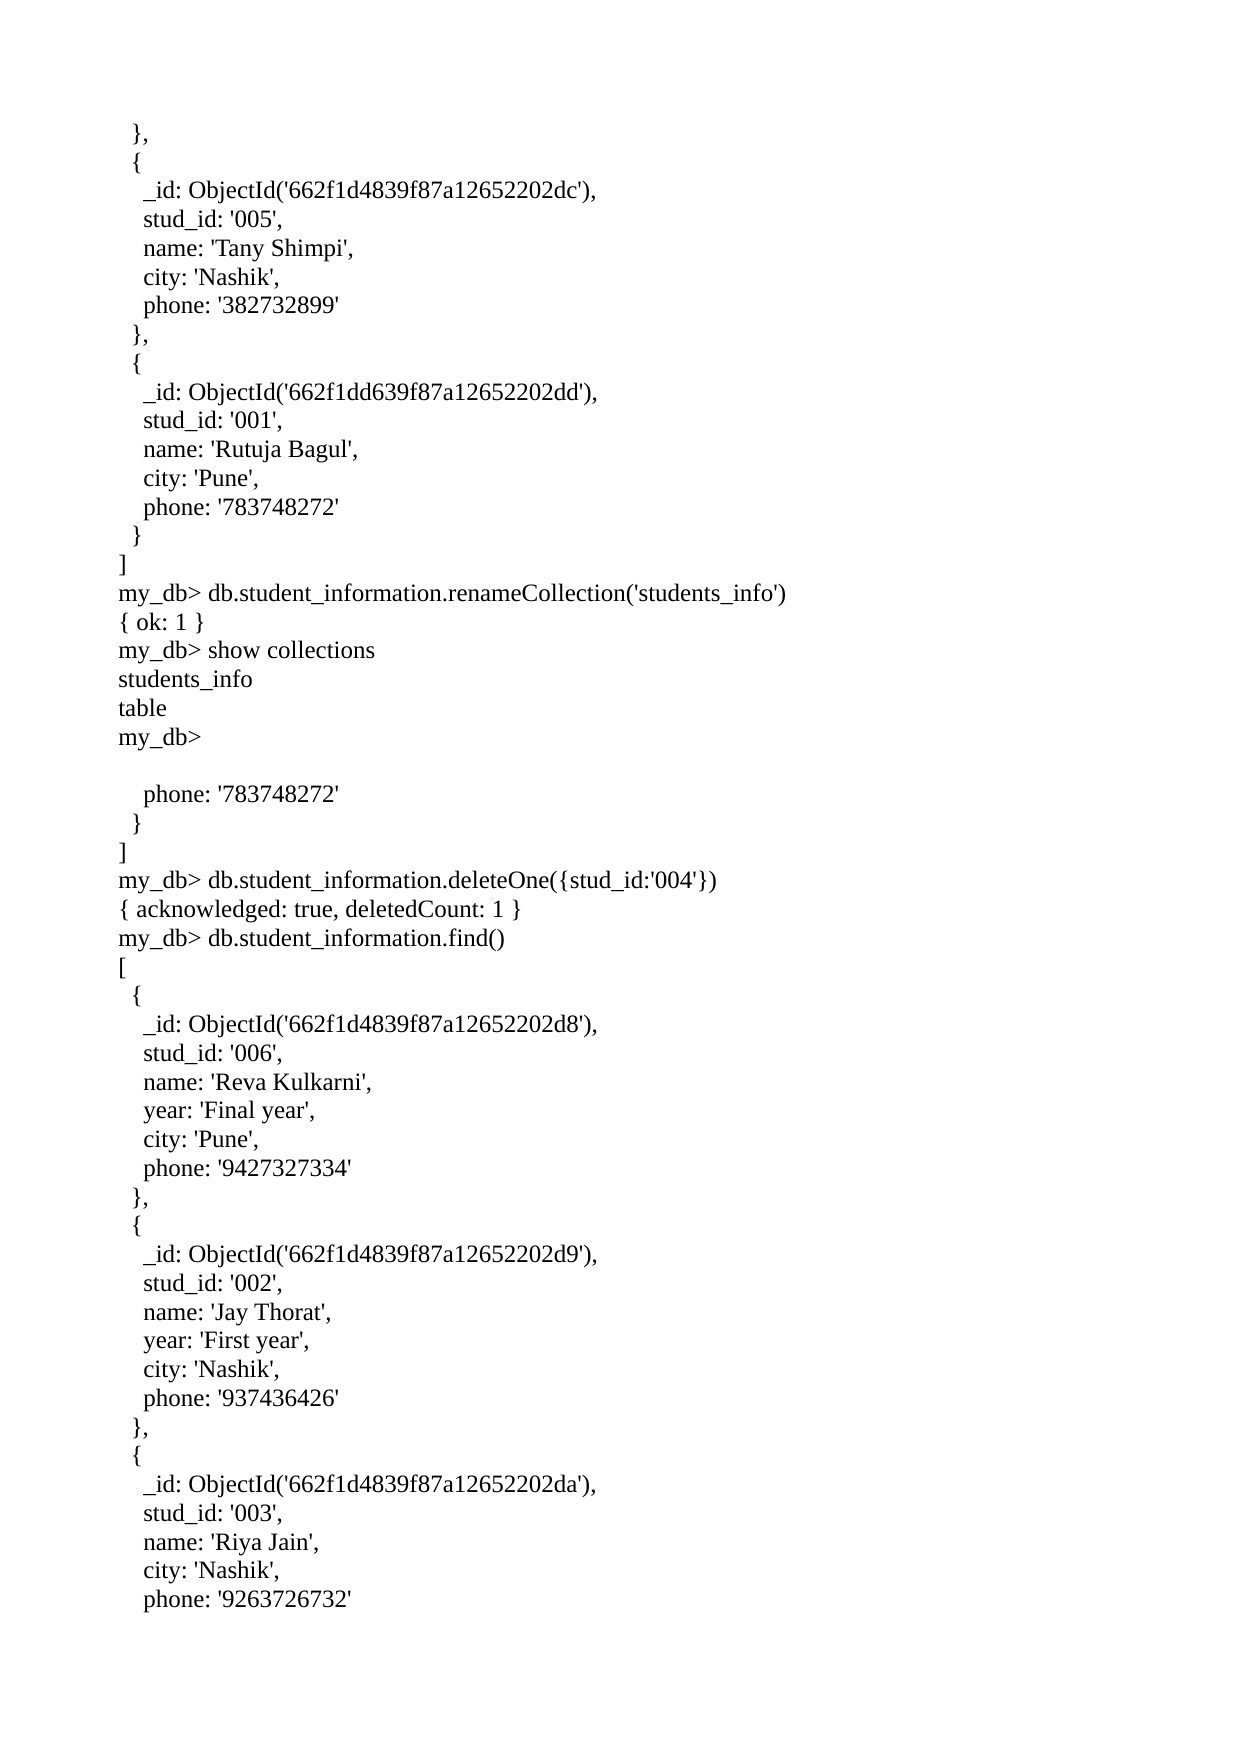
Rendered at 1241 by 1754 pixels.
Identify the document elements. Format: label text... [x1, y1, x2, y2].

text phone: '937436426' [118, 1383, 1122, 1412]
text }, [118, 1182, 1122, 1211]
text }, [118, 1412, 1122, 1441]
text _id: ObjectId('662f1d4839f87a12652202dc'), [118, 176, 1122, 204]
text city: 'Nashik', [118, 262, 1122, 291]
text { [118, 348, 1122, 377]
text my_db> db.student_information.deleteOne({stud_id:'004'}) [118, 866, 1122, 894]
text stud_id: '002', [118, 1268, 1122, 1297]
text students_info [118, 664, 1122, 693]
text ] [118, 549, 1122, 578]
text _id: ObjectId('662f1d4839f87a12652202d8'), [118, 1009, 1122, 1038]
text my_db> [118, 722, 1122, 751]
text name: 'Reva Kulkarni', [118, 1067, 1122, 1096]
text }, [118, 319, 1122, 348]
text city: 'Pune', [118, 1124, 1122, 1153]
text my_db> db.student_information.renameCollection('students_info') [118, 578, 1122, 607]
text phone: '9427327334' [118, 1153, 1122, 1182]
text city: 'Pune', [118, 463, 1122, 492]
text stud_id: '006', [118, 1038, 1122, 1067]
text ] [118, 837, 1122, 866]
text phone: '783748272' [118, 779, 1122, 808]
text phone: '783748272' [118, 492, 1122, 521]
text stud_id: '001', [118, 406, 1122, 434]
text _id: ObjectId('662f1dd639f87a12652202dd'), [118, 377, 1122, 406]
text { acknowledged: true, deletedCount: 1 } [118, 894, 1122, 923]
text name: 'Tany Shimpi', [118, 233, 1122, 262]
text { [118, 1441, 1122, 1469]
text year: 'Final year', [118, 1096, 1122, 1124]
text city: 'Nashik', [118, 1556, 1122, 1584]
text my_db> db.student_information.find() [118, 923, 1122, 952]
text name: 'Rutuja Bagul', [118, 434, 1122, 463]
text stud_id: '003', [118, 1498, 1122, 1527]
text phone: '382732899' [118, 291, 1122, 319]
text { ok: 1 } [118, 607, 1122, 636]
text year: 'First year', [118, 1326, 1122, 1354]
text { [118, 147, 1122, 176]
text { [118, 1211, 1122, 1239]
text }, [118, 118, 1122, 147]
text phone: '9263726732' [118, 1584, 1122, 1613]
text name: 'Riya Jain', [118, 1527, 1122, 1556]
text [ [118, 952, 1122, 981]
text } [118, 808, 1122, 837]
text } [118, 521, 1122, 549]
text _id: ObjectId('662f1d4839f87a12652202da'), [118, 1469, 1122, 1498]
text stud_id: '005', [118, 204, 1122, 233]
text city: 'Nashik', [118, 1354, 1122, 1383]
text name: 'Jay Thorat', [118, 1297, 1122, 1326]
text my_db> show collections [118, 636, 1122, 664]
text { [118, 981, 1122, 1009]
text _id: ObjectId('662f1d4839f87a12652202d9'), [118, 1239, 1122, 1268]
text table [118, 693, 1122, 722]
